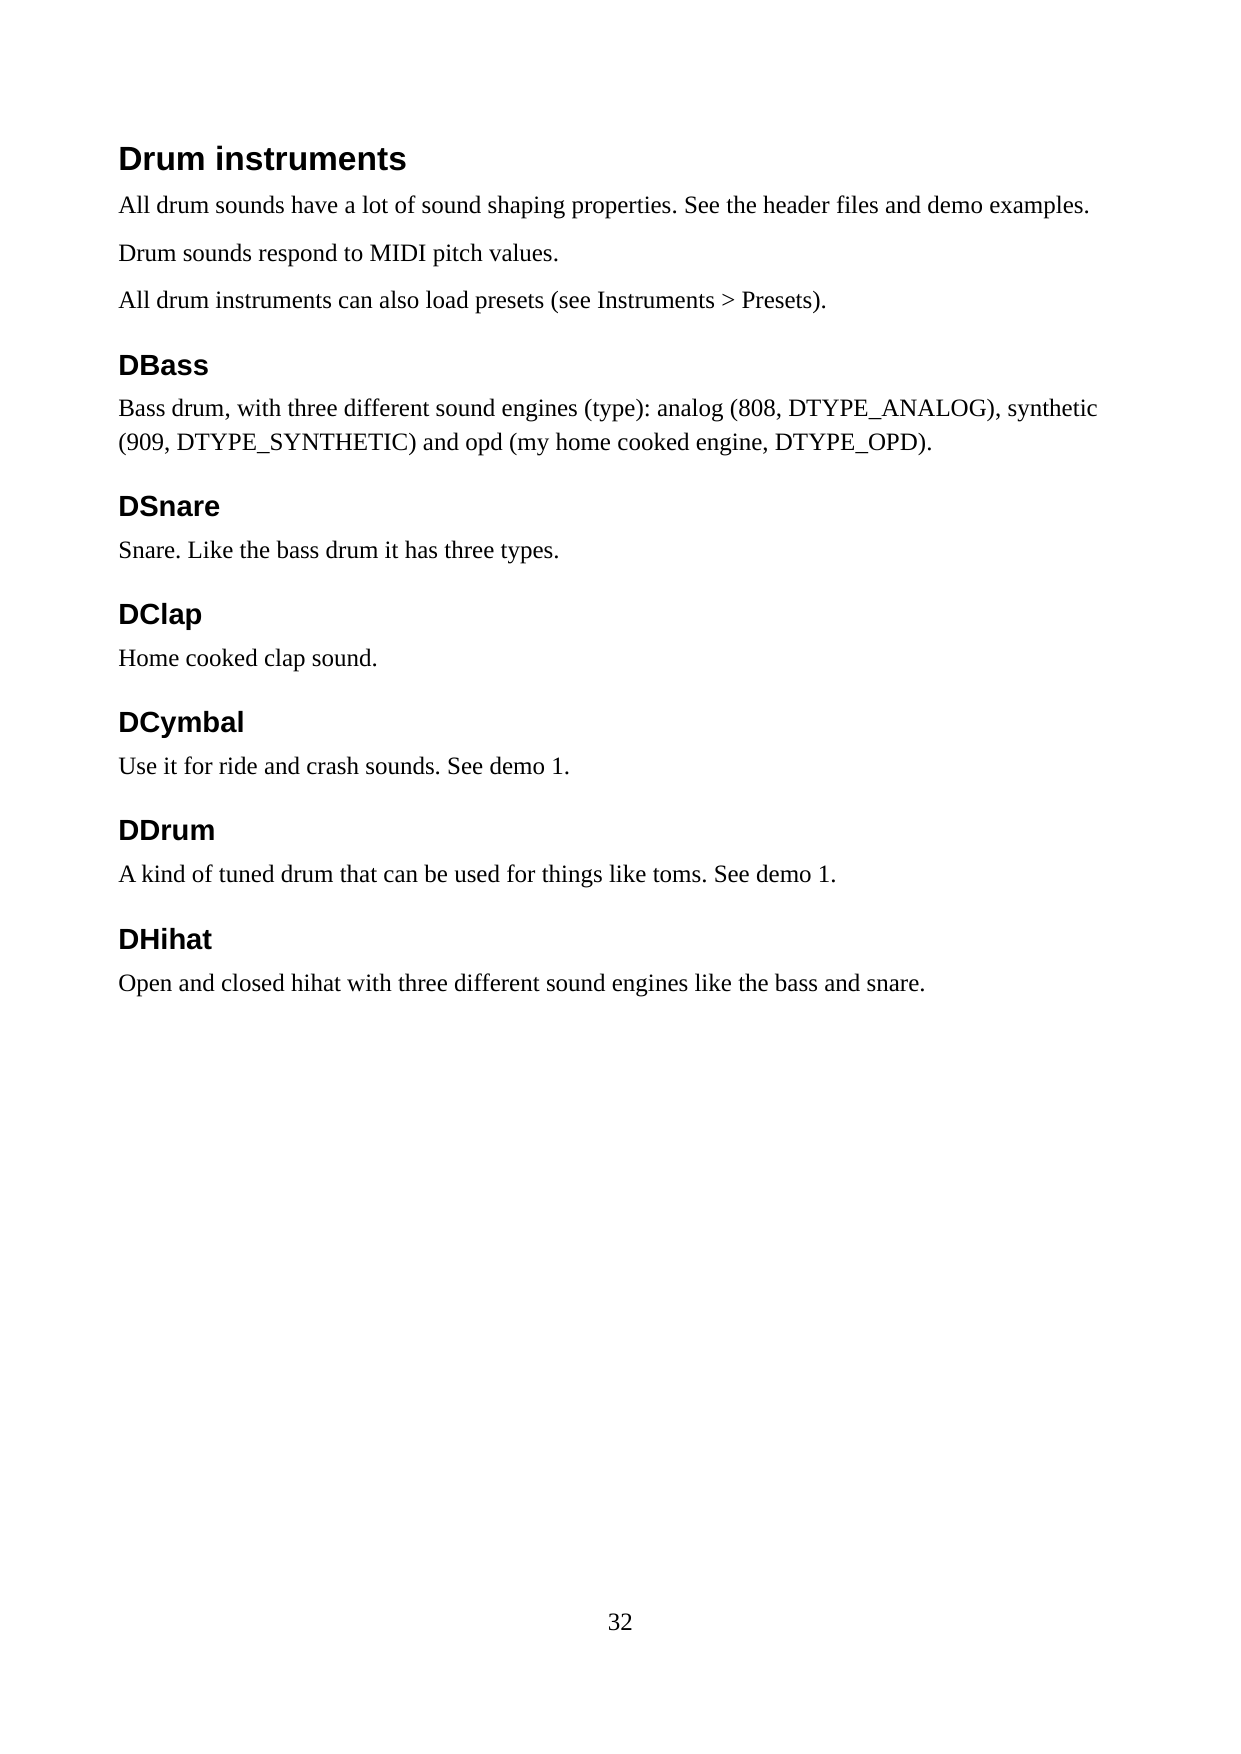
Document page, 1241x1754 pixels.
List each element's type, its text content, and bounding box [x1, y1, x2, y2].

subtitle DHihat [118, 922, 1122, 955]
subtitle DBass [118, 347, 1122, 381]
text Drum sounds respond to MIDI pitch values. [118, 238, 1122, 266]
subtitle DDrum [118, 813, 1122, 847]
text All drum sounds have a lot of sound shaping properties. See the header files and demo examples. [118, 190, 1122, 219]
text A kind of tuned drum that can be used for things like toms. See demo 1. [118, 859, 1122, 888]
text All drum instruments can also load presets (see Instruments > Presets). [118, 285, 1122, 314]
subtitle Drum instruments [118, 139, 1122, 178]
text Bass drum, with three different sound engines (type): analog (808, DTYPE_ANALOG), synthetic (909, DTYPE_SYNTHETIC) and opd (my home cooked engine, DTYPE_OPD). [118, 393, 1122, 455]
text Snare. Like the bass drum it has three types. [118, 535, 1122, 563]
text Open and closed hihat with three different sound engines like the bass and snare. [118, 968, 1122, 996]
text Use it for ride and crash sounds. See demo 1. [118, 751, 1122, 780]
text Home cooked clap sound. [118, 643, 1122, 672]
subtitle DCymbal [118, 705, 1122, 739]
subtitle DClap [118, 597, 1122, 631]
subtitle DSnare [118, 489, 1122, 522]
